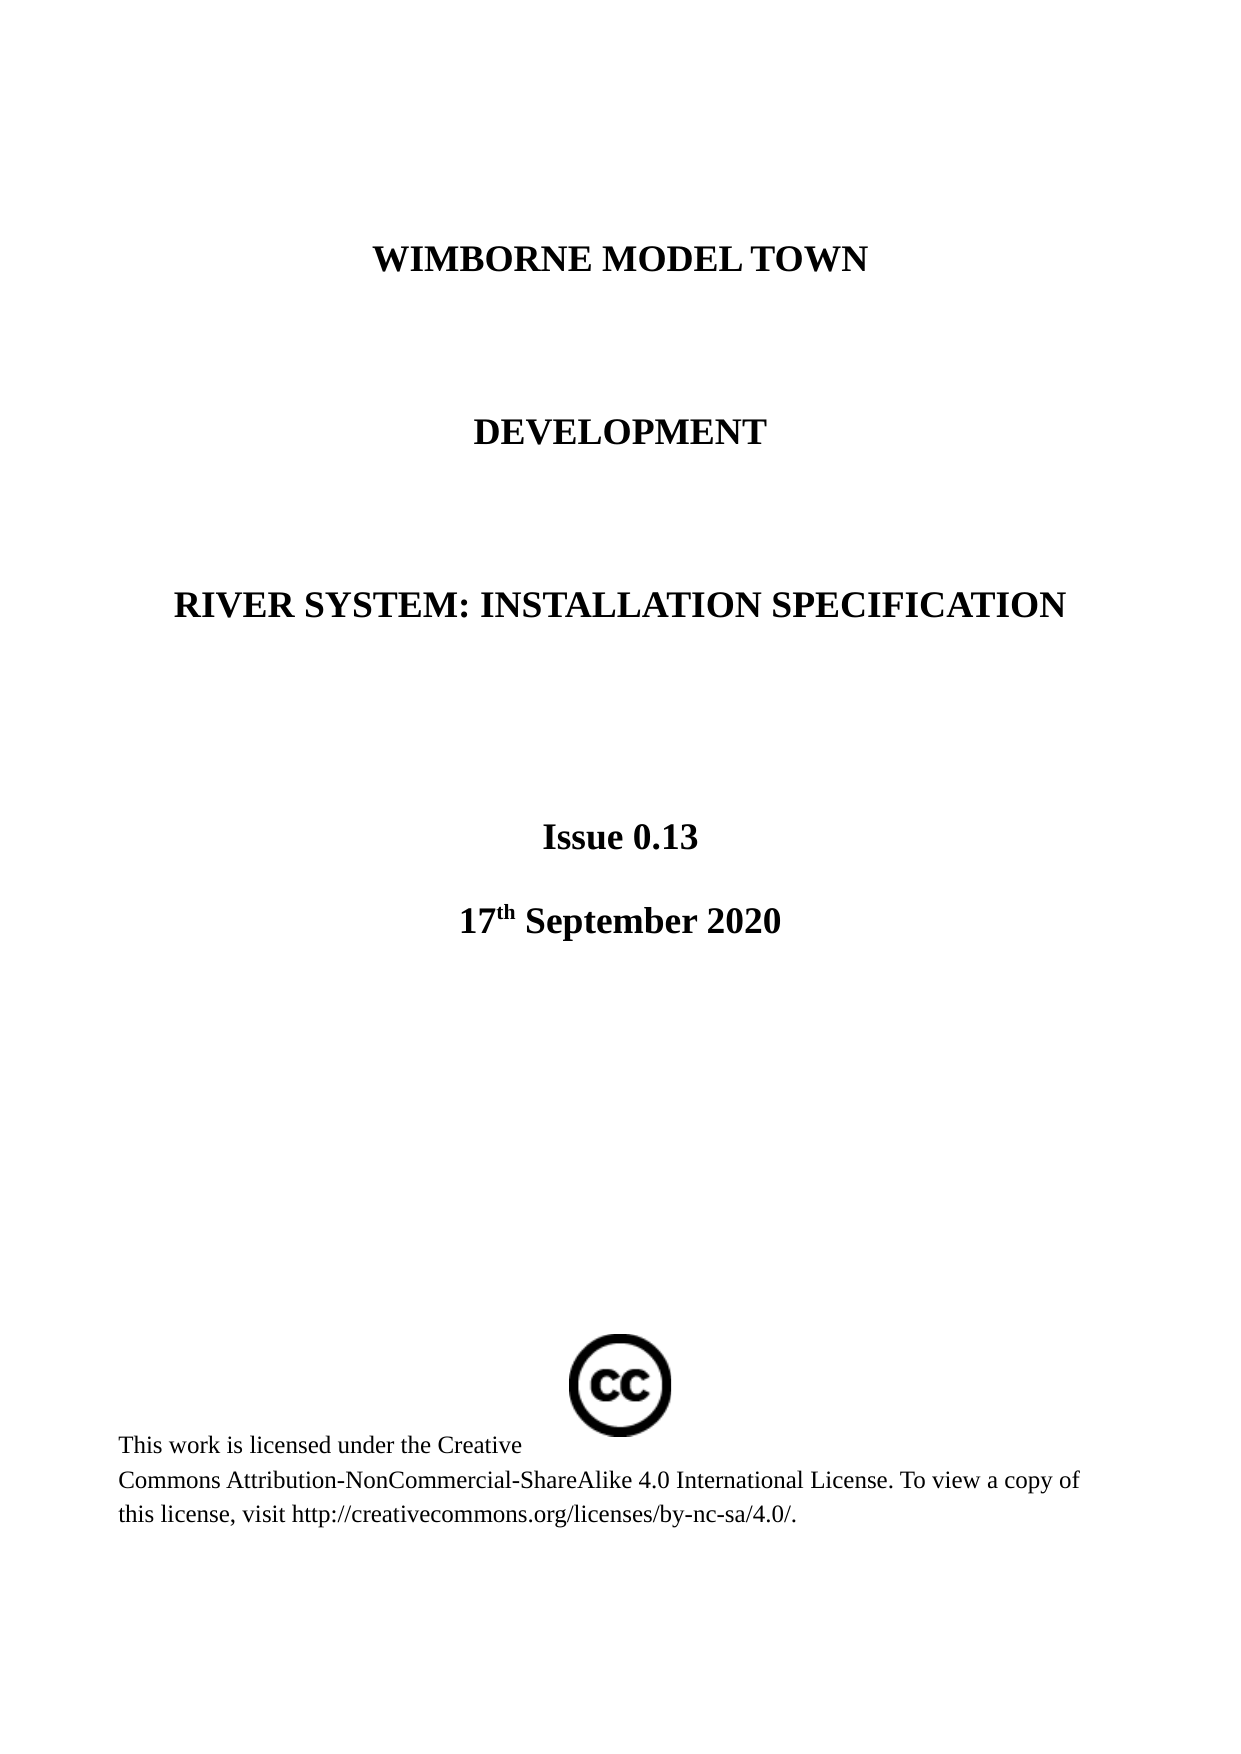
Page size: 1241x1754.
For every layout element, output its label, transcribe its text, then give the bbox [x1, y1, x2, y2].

text DEVELOPMENT [118, 409, 1122, 452]
text This work is licensed under the Creative Commons Attribution-NonCommercial-ShareAlike 4.0 International License. To view a copy of this license, visit http://creativecommons.org/licenses/by-nc-sa/4.0/. [118, 1431, 1122, 1528]
text Issue 0.13 [118, 814, 1122, 857]
text RIVER SYSTEM: INSTALLATION SPECIFICATION [118, 582, 1122, 625]
picture [569, 1334, 672, 1437]
text 17th September 2020 [118, 899, 1122, 942]
text WIMBORNE MODEL TOWN [118, 236, 1122, 279]
